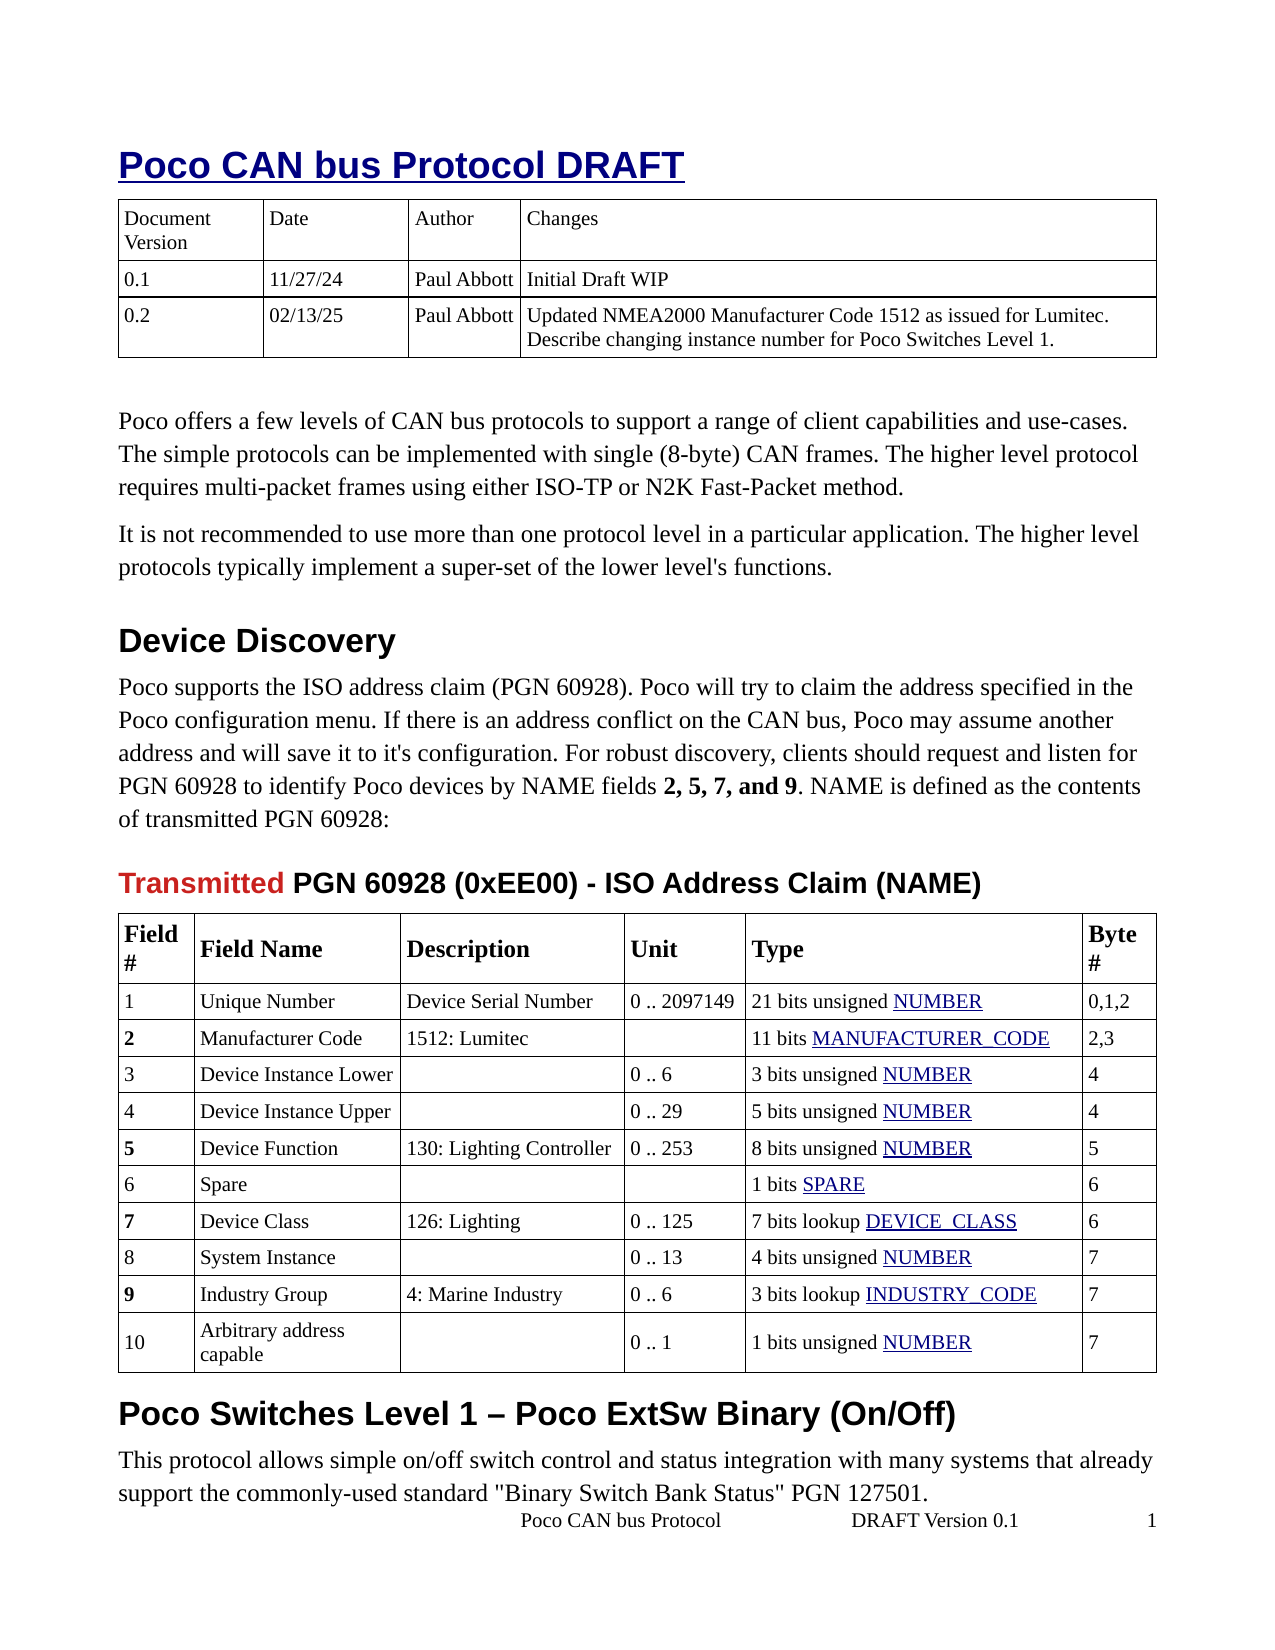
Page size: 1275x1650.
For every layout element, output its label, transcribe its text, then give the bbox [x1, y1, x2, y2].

table_cell 6 [1083, 1203, 1156, 1238]
table_cell Unique Number [195, 984, 400, 1019]
table_cell 2 [119, 1020, 194, 1056]
table_cell 7 bits lookup DEVICE_CLASS [746, 1203, 1082, 1238]
table_cell Spare [195, 1166, 400, 1202]
table_cell 0 .. 253 [625, 1130, 745, 1165]
table_cell 0,1,2 [1083, 984, 1156, 1019]
table_header Type [746, 914, 1082, 982]
table_cell 126: Lighting [401, 1203, 624, 1238]
table_cell Initial Draft WIP [521, 261, 1156, 296]
table_cell 5 bits unsigned NUMBER [746, 1093, 1082, 1129]
table_cell [401, 1240, 624, 1275]
table_header Date [264, 200, 408, 260]
table_cell Arbitrary address capable [195, 1313, 400, 1372]
subtitle Poco CAN bus Protocol DRAFT [118, 143, 1157, 187]
table_cell 6 [119, 1166, 194, 1202]
table_cell 0 .. 29 [625, 1093, 745, 1129]
table_cell 8 bits unsigned NUMBER [746, 1130, 1082, 1165]
table_cell 0.2 [119, 298, 263, 357]
table_cell 4: Marine Industry [401, 1276, 624, 1312]
table_cell 9 [119, 1276, 194, 1312]
table_cell Device Class [195, 1203, 400, 1238]
table_cell 1 bits unsigned NUMBER [746, 1313, 1082, 1372]
table_cell 4 [119, 1093, 194, 1129]
text Poco supports the ISO address claim (PGN 60928). Poco will try to claim the address specified in the Poco configuration menu. If there is an address conflict on the CAN bus, Poco may assume another address and will save it to it's configuration. For robust discovery, clients should request and listen for PGN 60928 to identify Poco devices by NAME fields 2, 5, 7, and 9. NAME is defined as the contents of transmitted PGN 60928: [118, 672, 1157, 833]
table_header Byte # [1083, 914, 1156, 982]
table_cell 0.1 [119, 261, 263, 296]
table_cell 2,3 [1083, 1020, 1156, 1056]
table_cell [401, 1313, 624, 1372]
subtitle Poco Switches Level 1 – Poco ExtSw Binary (On/Off) [118, 1394, 1157, 1433]
table_cell Device Instance Lower [195, 1057, 400, 1092]
table_cell 0 .. 1 [625, 1313, 745, 1372]
table_cell 0 .. 13 [625, 1240, 745, 1275]
table_cell 4 [1083, 1057, 1156, 1092]
table_cell 0 .. 6 [625, 1276, 745, 1312]
table_cell 3 bits unsigned NUMBER [746, 1057, 1082, 1092]
table_cell 02/13/25 [264, 298, 408, 357]
table_cell Device Instance Upper [195, 1093, 400, 1129]
table_cell 7 [1083, 1276, 1156, 1312]
table_cell 6 [1083, 1166, 1156, 1202]
table_cell 4 bits unsigned NUMBER [746, 1240, 1082, 1275]
table_cell [625, 1020, 745, 1056]
subtitle Transmitted PGN 60928 (0xEE00) - ISO Address Claim (NAME) [118, 866, 1157, 900]
table_cell 3 [119, 1057, 194, 1092]
table_cell 1 [119, 984, 194, 1019]
table_cell 1 bits SPARE [746, 1166, 1082, 1202]
text It is not recommended to use more than one protocol level in a particular application. The higher level protocols typically implement a super-set of the lower level's functions. [118, 519, 1157, 581]
table_cell 5 [1083, 1130, 1156, 1165]
table_cell 1512: Lumitec [401, 1020, 624, 1056]
text Poco offers a few levels of CAN bus protocols to support a range of client capabilities and use-cases. The simple protocols can be implemented with single (8-byte) CAN frames. The higher level protocol requires multi-packet frames using either ISO-TP or N2K Fast-Packet method. [118, 406, 1157, 501]
table_cell 8 [119, 1240, 194, 1275]
table_header Field # [119, 914, 194, 982]
table_cell 7 [119, 1203, 194, 1238]
table_header Field Name [195, 914, 400, 982]
table_cell 0 .. 2097149 [625, 984, 745, 1019]
table_cell 130: Lighting Controller [401, 1130, 624, 1165]
table_cell [401, 1166, 624, 1202]
table_cell 7 [1083, 1240, 1156, 1275]
subtitle Device Discovery [118, 621, 1157, 659]
table_cell 0 .. 6 [625, 1057, 745, 1092]
table_cell [401, 1057, 624, 1092]
table_cell [401, 1093, 624, 1129]
table_cell 0 .. 125 [625, 1203, 745, 1238]
table_header Description [401, 914, 624, 982]
table_cell Device Function [195, 1130, 400, 1165]
table_cell 11 bits MANUFACTURER_CODE [746, 1020, 1082, 1056]
table_cell [625, 1166, 745, 1202]
table_cell 21 bits unsigned NUMBER [746, 984, 1082, 1019]
table_cell Paul Abbott [409, 261, 520, 296]
table_cell 3 bits lookup INDUSTRY_CODE [746, 1276, 1082, 1312]
table_cell Paul Abbott [409, 298, 520, 357]
table_cell System Instance [195, 1240, 400, 1275]
table_header Author [409, 200, 520, 260]
table_header Changes [521, 200, 1156, 260]
table_cell 5 [119, 1130, 194, 1165]
table_cell Industry Group [195, 1276, 400, 1312]
table_cell Manufacturer Code [195, 1020, 400, 1056]
table_cell Device Serial Number [401, 984, 624, 1019]
table_cell Updated NMEA2000 Manufacturer Code 1512 as issued for Lumitec. Describe changing instance number for Poco Switches Level 1. [521, 298, 1156, 357]
table_header Document Version [119, 200, 263, 260]
table_cell 7 [1083, 1313, 1156, 1372]
table_header Unit [625, 914, 745, 982]
table_cell 4 [1083, 1093, 1156, 1129]
text This protocol allows simple on/off switch control and status integration with many systems that already support the commonly-used standard "Binary Switch Bank Status" PGN 127501. [118, 1445, 1157, 1507]
table_cell 11/27/24 [264, 261, 408, 296]
table_cell 10 [119, 1313, 194, 1372]
